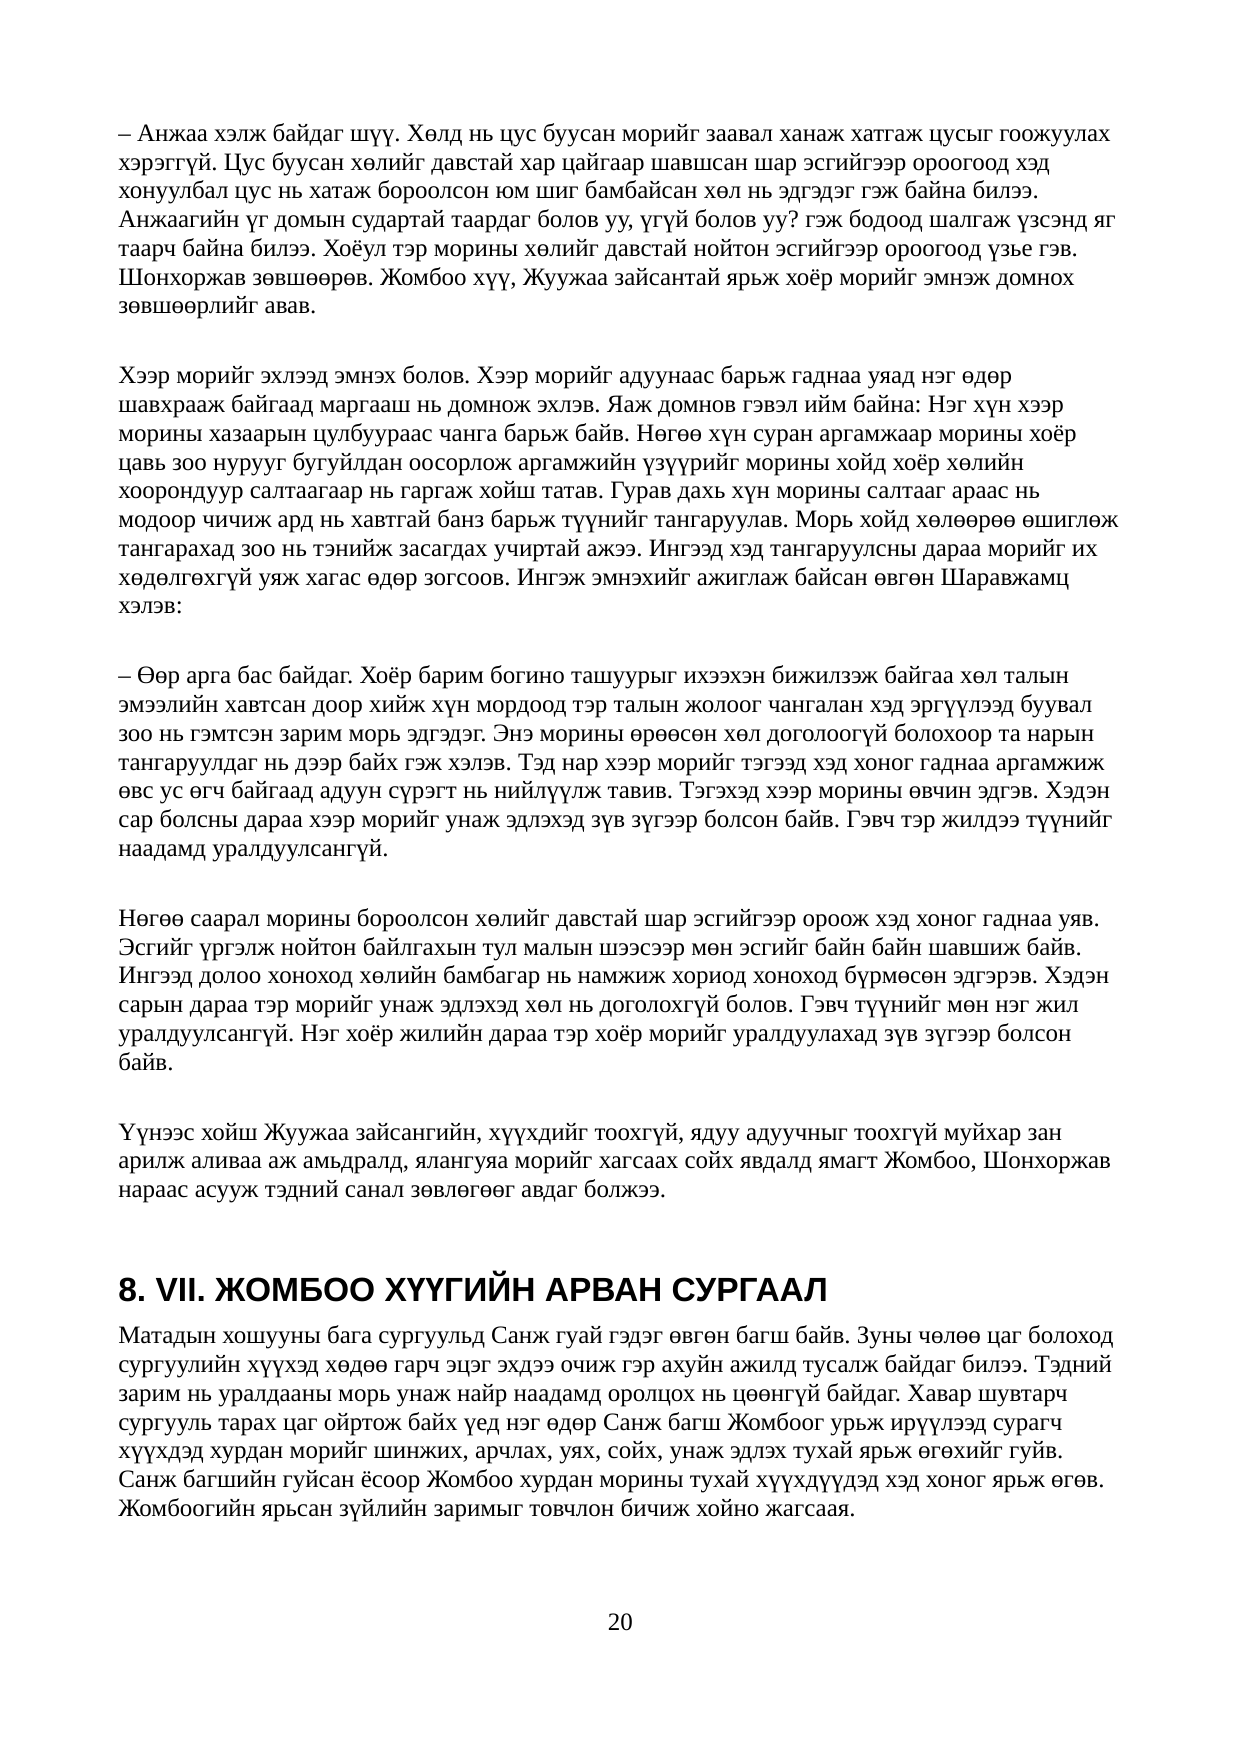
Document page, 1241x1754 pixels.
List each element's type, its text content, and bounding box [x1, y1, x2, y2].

text Нөгөө саарал морины бороолсон хөлийг давстай шар эсгийгээр ороож хэд хоног гаднаа уяв. Эсгийг үргэлж нойтон байлгахын тул малын шээсээр мөн эсгийг байн байн шавшиж байв. Ингээд долоо хоноход хөлийн бамбагар нь намжиж хориод хоноход бүрмөсөн эдгэрэв. Хэдэн сарын дараа тэр морийг унаж эдлэхэд хөл нь доголохгүй болов. Гэвч түүнийг мөн нэг жил уралдуулсангүй. Нэг хоёр жилийн дараа тэр хоёр морийг уралдуулахад зүв зүгээр болсон байв. [118, 903, 1122, 1104]
text – Анжаа хэлж байдаг шүү. Хөлд нь цус буусан морийг заавал ханаж хатгаж цусыг гоожуулах хэрэггүй. Цус буусан хөлийг давстай хар цайгаар шавшсан шар эсгийгээр ороогоод хэд хонуулбал цус нь хатаж бороолсон юм шиг бамбайсан хөл нь эдгэдэг гэж байна билээ. Анжаагийн үг домын судартай таардаг болов уу, үгүй болов уу? гэж бодоод шалгаж үзсэнд яг таарч байна билээ. Хоёул тэр морины хөлийг давстай нойтон эсгийгээр ороогоод үзье гэв. Шонхоржав зөвшөөрөв. Жомбоо хүү, Жуужаа зайсантай ярьж хоёр морийг эмнэж домнох зөвшөөрлийг авав. [118, 118, 1122, 348]
text Үүнээс хойш Жуужаа зайсангийн, хүүхдийг тоохгүй, ядуу адуучныг тоохгүй муйхар зан арилж аливаа аж амьдралд, ялангуяа морийг хагсаах сойх явдалд ямагт Жомбоо, Шонхоржав нараас асууж тэдний санал зөвлөгөөг авдаг болжээ. [118, 1117, 1122, 1232]
text – Өөр арга бас байдаг. Хоёр барим богино ташуурыг ихээхэн бижилзэж байгаа хөл талын эмээлийн хавтсан доор хийж хүн мордоод тэр талын жолоог чангалан хэд эргүүлээд буувал зоо нь гэмтсэн зарим морь эдгэдэг. Энэ морины өрөөсөн хөл доголоогүй болохоор та нарын тангаруулдаг нь дээр байх гэж хэлэв. Тэд нар хээр морийг тэгээд хэд хоног гаднаа аргамжиж өвс ус өгч байгаад адуун сүрэгт нь нийлүүлж тавив. Тэгэхэд хээр морины өвчин эдгэв. Хэдэн сар болсны дараа хээр морийг унаж эдлэхэд зүв зүгээр болсон байв. Гэвч тэр жилдээ түүнийг наадамд уралдуулсангүй. [118, 661, 1122, 891]
subtitle VII. ЖОМБОО ХҮҮГИЙН АРВАН СУРГААЛ [118, 1269, 1122, 1308]
text Хээр морийг эхлээд эмнэх болов. Хээр морийг адуунаас барьж гаднаа уяад нэг өдөр шавхрааж байгаад маргааш нь домнож эхлэв. Яаж домнов гэвэл ийм байна: Нэг хүн хээр морины хазаарын цулбуураас чанга барьж байв. Нөгөө хүн суран аргамжаар морины хоёр цавь зоо нурууг бугуйлдан оосорлож аргамжийн үзүүрийг морины хойд хоёр хөлийн хоорондуур салтаагаар нь гаргаж хойш татав. Гурав дахь хүн морины салтааг араас нь модоор чичиж ард нь хавтгай банз барьж түүнийг тангаруулав. Морь хойд хөлөөрөө өшиглөж тангарахад зоо нь тэнийж засагдах учиртай ажээ. Ингээд хэд тангаруулсны дараа морийг их хөдөлгөхгүй уяж хагас өдөр зогсоов. Ингэж эмнэхийг ажиглаж байсан өвгөн Шаравжамц хэлэв: [118, 361, 1122, 648]
text Матадын хошууны бага сургуульд Санж гуай гэдэг өвгөн багш байв. Зуны чөлөө цаг болоход сургуулийн хүүхэд хөдөө гарч эцэг эхдээ очиж гэр ахуйн ажилд тусалж байдаг билээ. Тэдний зарим нь уралдааны морь унаж найр наадамд оролцох нь цөөнгүй байдаг. Хавар шувтарч сургууль тарах цаг ойртож байх үед нэг өдөр Санж багш Жомбоог урьж ирүүлээд сурагч хүүхдэд хурдан морийг шинжих, арчлах, уях, сойх, унаж эдлэх тухай ярьж өгөхийг гуйв. Санж багшийн гуйсан ёсоор Жомбоо хурдан морины тухай хүүхдүүдэд хэд хоног ярьж өгөв. Жомбоогийн ярьсан зүйлийн заримыг товчлон бичиж хойно жагсаая. [118, 1321, 1122, 1551]
